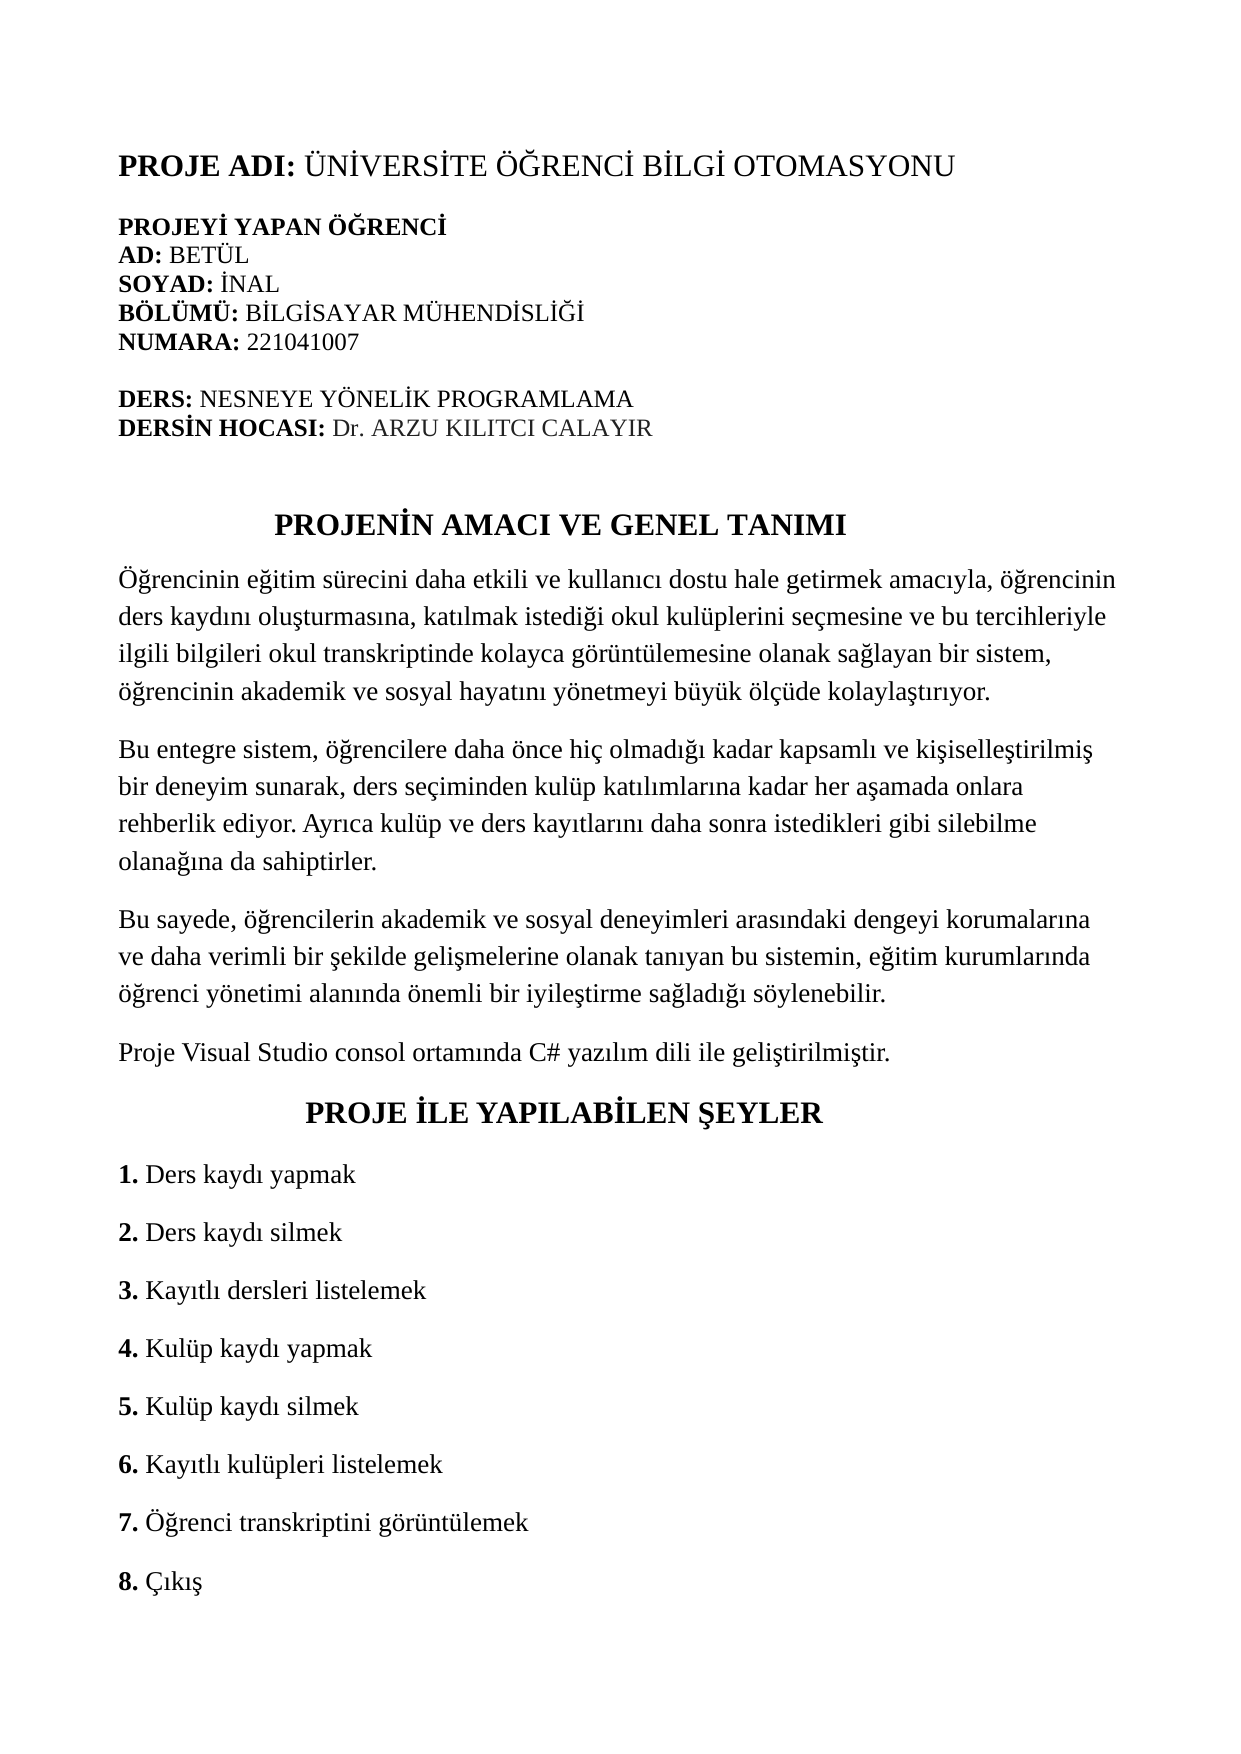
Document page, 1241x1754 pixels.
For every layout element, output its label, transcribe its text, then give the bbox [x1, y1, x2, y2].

text 7. Öğrenci transkriptini görüntülemek [118, 1507, 1122, 1538]
text DERS: NESNEYE YÖNELİK PROGRAMLAMA [118, 384, 1122, 413]
text 6. Kayıtlı kulüpleri listelemek [118, 1448, 1122, 1479]
text 3. Kayıtlı dersleri listelemek [118, 1274, 1122, 1305]
text Bu entegre sistem, öğrencilere daha önce hiç olmadığı kadar kapsamlı ve kişiselleştirilmiş bir deneyim sunarak, ders seçiminden kulüp katılımlarına kadar her aşamada onlara rehberlik ediyor. Ayrıca kulüp ve ders kayıtlarını daha sonra istedikleri gibi silebilme olanağına da sahiptirler. [118, 733, 1122, 876]
text 8. Çıkış [118, 1565, 1122, 1596]
text 2. Ders kaydı silmek [118, 1216, 1122, 1247]
text PROJEYİ YAPAN ÖĞRENCİ [118, 212, 1122, 240]
text BÖLÜMÜ: BİLGİSAYAR MÜHENDİSLİĞİ [118, 298, 1122, 327]
text PROJE ADI: ÜNİVERSİTE ÖĞRENCİ BİLGİ OTOMASYONU [118, 147, 1122, 183]
text PROJE İLE YAPILABİLEN ŞEYLER [118, 1094, 1122, 1130]
text 5. Kulüp kaydı silmek [118, 1390, 1122, 1421]
text Öğrencinin eğitim sürecini daha etkili ve kullanıcı dostu hale getirmek amacıyla, öğrencinin ders kaydını oluşturmasına, katılmak istediği okul kulüplerini seçmesine ve bu tercihleriyle ilgili bilgileri okul transkriptinde kolayca görüntülemesine olanak sağlayan bir sistem, öğrencinin akademik ve sosyal hayatını yönetmeyi büyük ölçüde kolaylaştırıyor. [118, 563, 1122, 706]
text SOYAD: İNAL [118, 269, 1122, 298]
text PROJENİN AMACI VE GENEL TANIMI [118, 506, 1122, 542]
text NUMARA: 221041007 [118, 327, 1122, 355]
text Proje Visual Studio consol ortamında C# yazılım dili ile geliştirilmiştir. [118, 1036, 1122, 1067]
text 4. Kulüp kaydı yapmak [118, 1332, 1122, 1363]
text 1. Ders kaydı yapmak [118, 1158, 1122, 1189]
text AD: BETÜL [118, 240, 1122, 269]
text Bu sayede, öğrencilerin akademik ve sosyal deneyimleri arasındaki dengeyi korumalarına ve daha verimli bir şekilde gelişmelerine olanak tanıyan bu sistemin, eğitim kurumlarında öğrenci yönetimi alanında önemli bir iyileştirme sağladığı söylenebilir. [118, 903, 1122, 1009]
text DERSİN HOCASI: Dr. ARZU KILITCI CALAYIR [118, 413, 1122, 442]
